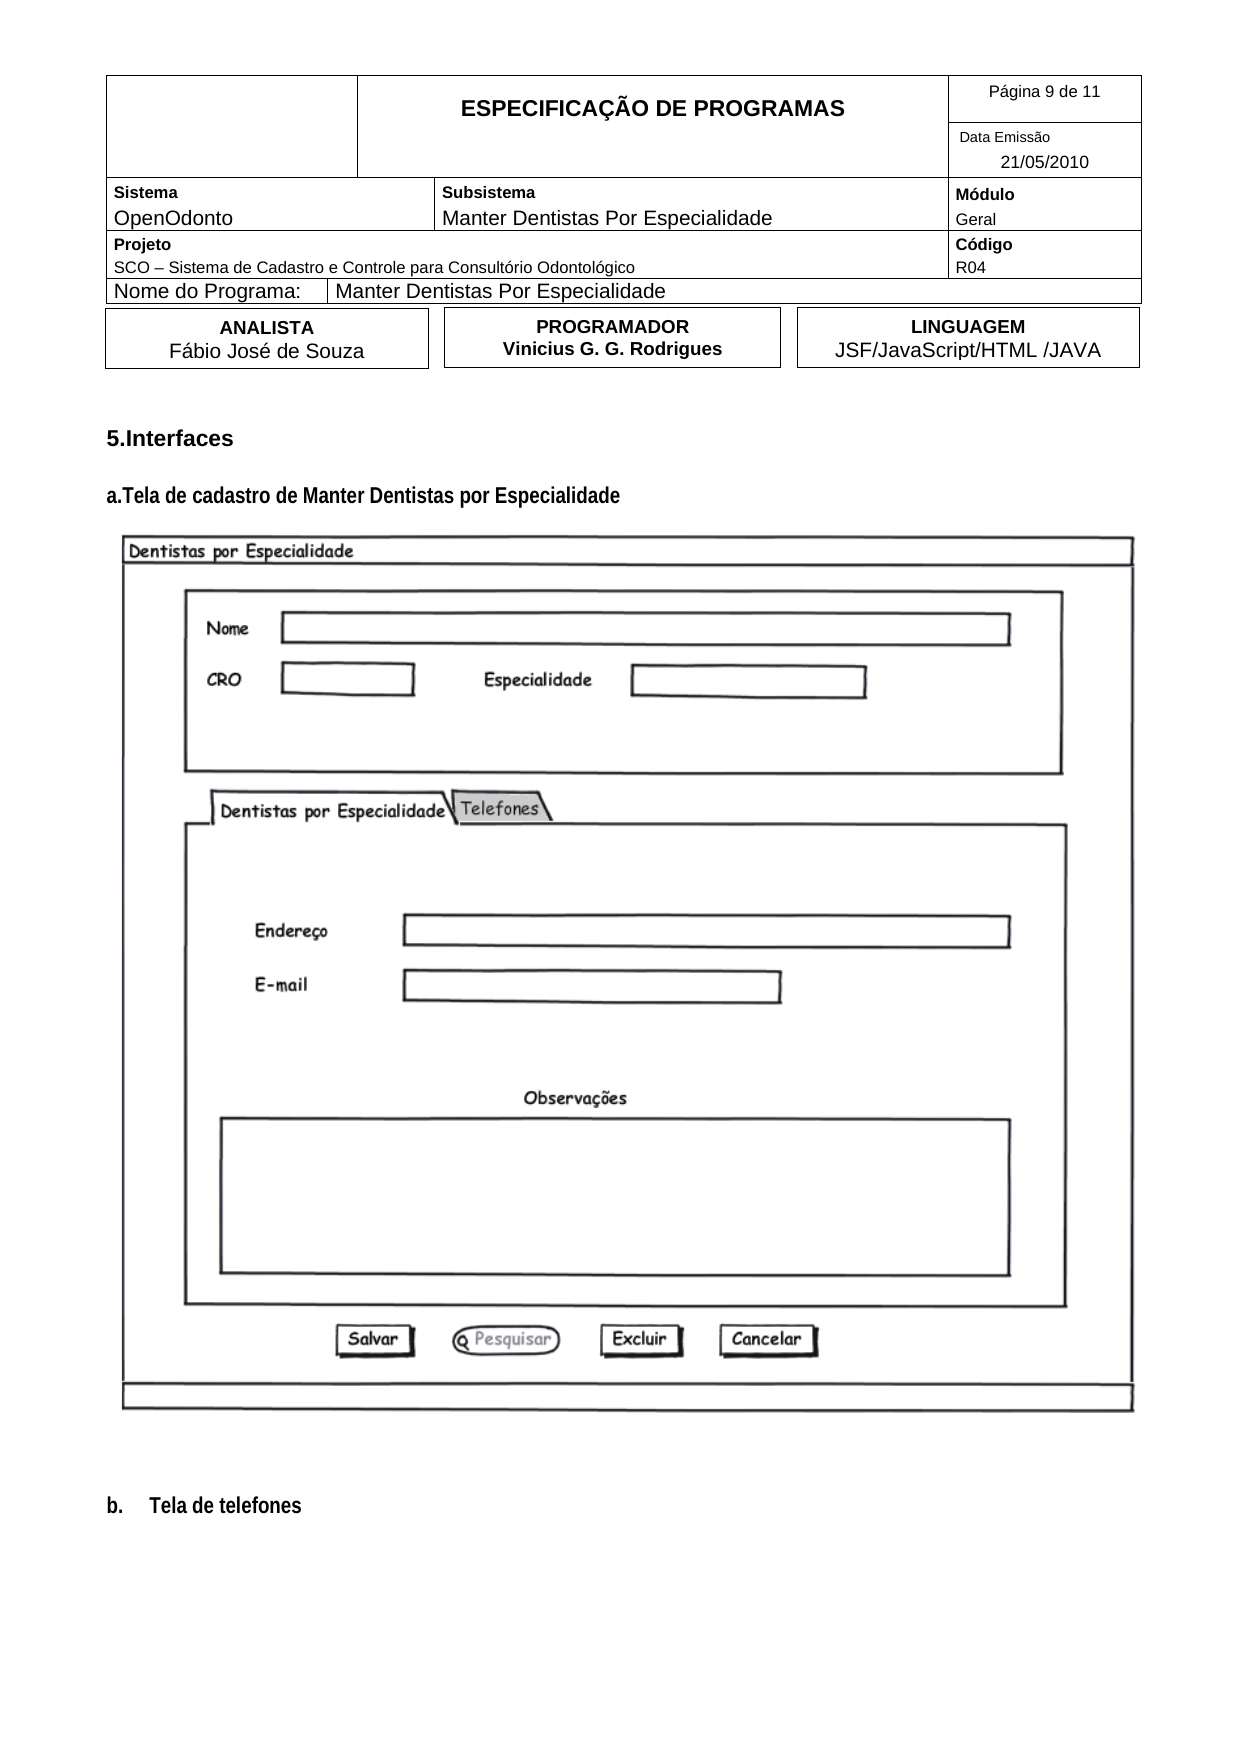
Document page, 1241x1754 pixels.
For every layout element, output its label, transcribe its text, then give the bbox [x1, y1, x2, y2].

subtitle b. Tela de telefones [106, 1492, 1151, 1518]
subtitle Interfaces [106, 425, 1151, 452]
picture [121, 534, 1136, 1413]
subtitle Tela de cadastro de Manter Dentistas por Especialidade [106, 482, 1151, 508]
